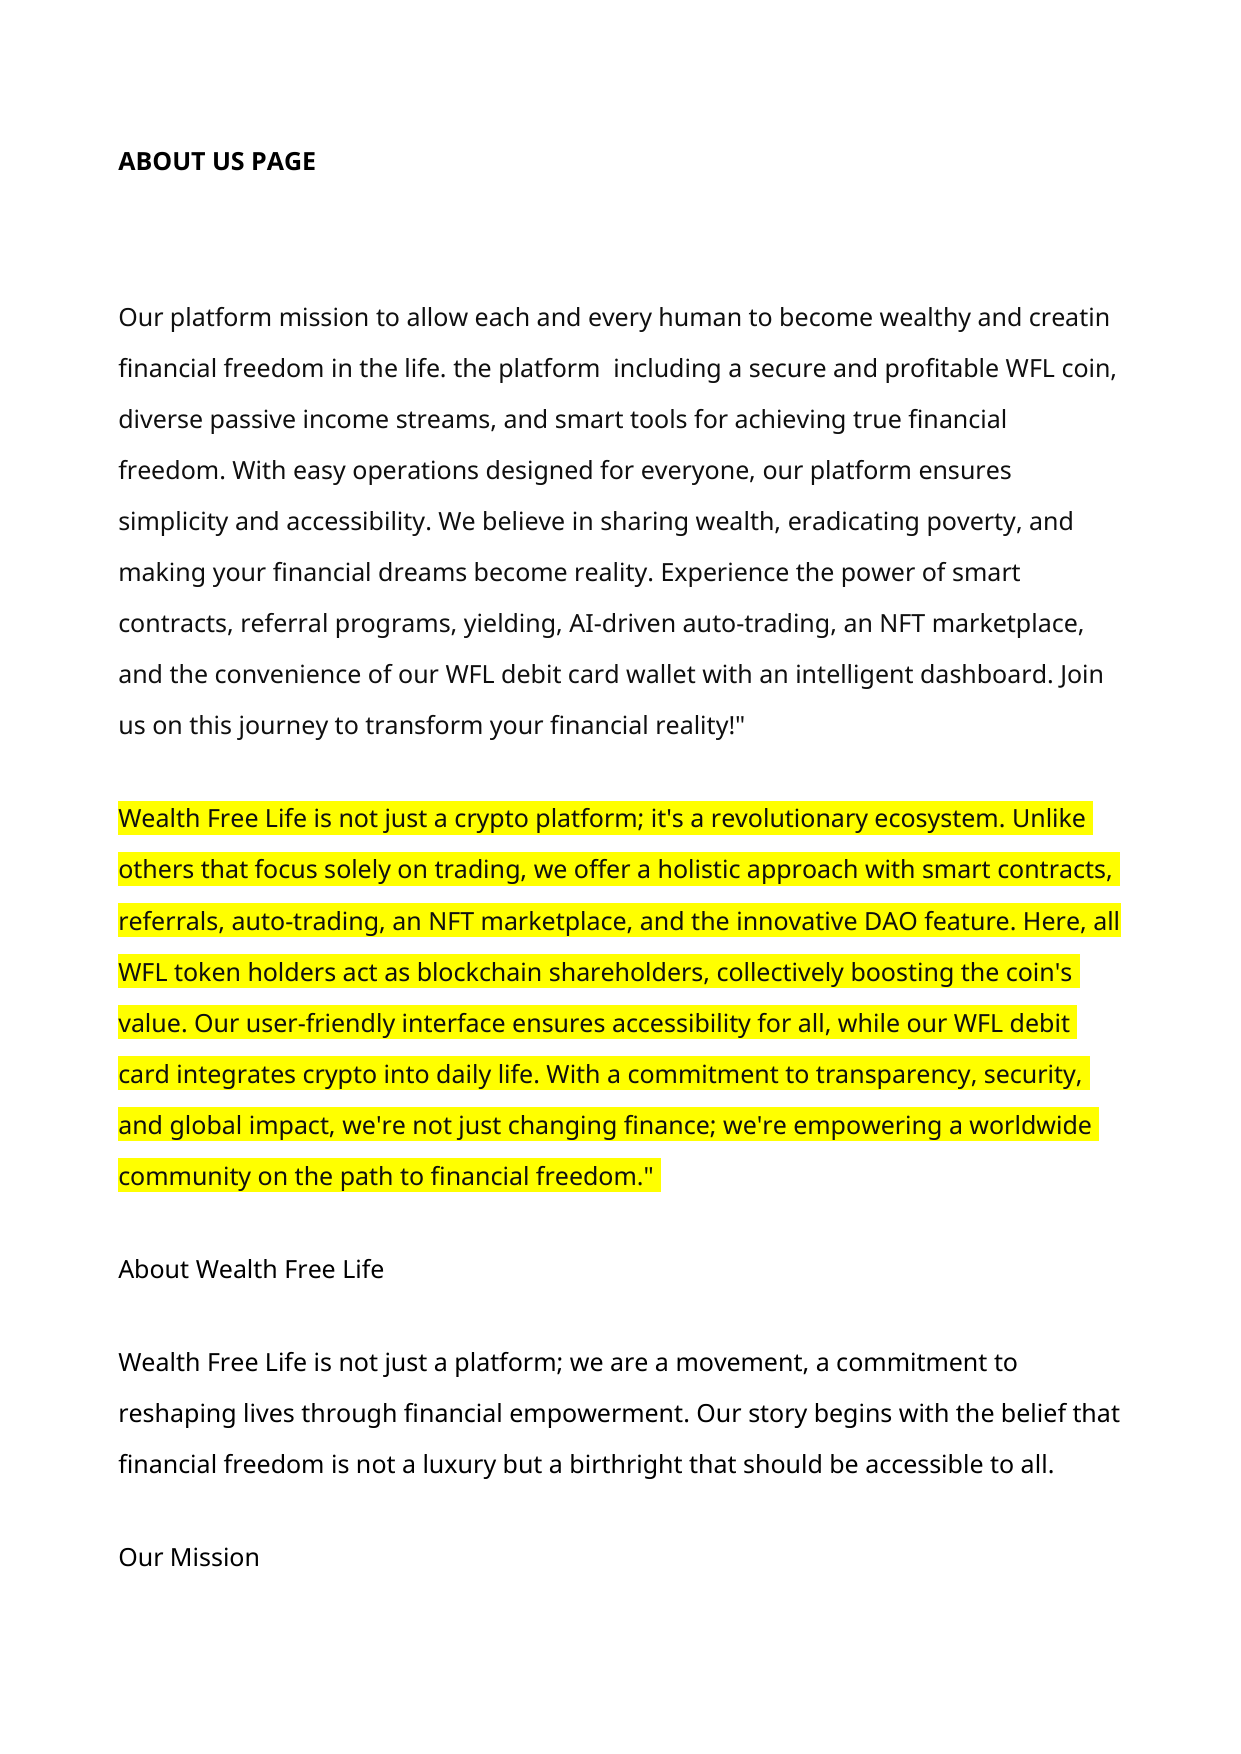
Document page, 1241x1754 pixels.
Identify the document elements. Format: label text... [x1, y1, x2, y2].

text Wealth Free Life is not just a crypto platform; it's a revolutionary ecosystem. Unlike others that focus solely on trading, we offer a holistic approach with smart contracts, referrals, auto-trading, an NFT marketplace, and the innovative DAO feature. Here, all WFL token holders act as blockchain shareholders, collectively boosting the coin's value. Our user-friendly interface ensures accessibility for all, while our WFL debit card integrates crypto into daily life. With a commitment to transparency, security, and global impact, we're not just changing finance; we're empowering a worldwide community on the path to financial freedom." [118, 801, 1122, 1192]
text About Wealth Free Life [118, 1251, 1122, 1285]
text ABOUT US PAGE [118, 143, 1122, 177]
text Our Mission [118, 1539, 1122, 1573]
text Wealth Free Life is not just a platform; we are a movement, a commitment to reshaping lives through financial empowerment. Our story begins with the belief that financial freedom is not a luxury but a birthright that should be accessible to all. [118, 1344, 1122, 1481]
text Our platform mission to allow each and every human to become wealthy and creatin financial freedom in the life. the platform including a secure and profitable WFL coin, diverse passive income streams, and smart tools for achieving true financial freedom. With easy operations designed for everyone, our platform ensures simplicity and accessibility. We believe in sharing wealth, eradicating poverty, and making your financial dreams become reality. Experience the power of smart contracts, referral programs, yielding, AI-driven auto-trading, an NFT marketplace, and the convenience of our WFL debit card wallet with an intelligent dashboard. Join us on this journey to transform your financial reality!" [118, 300, 1122, 742]
